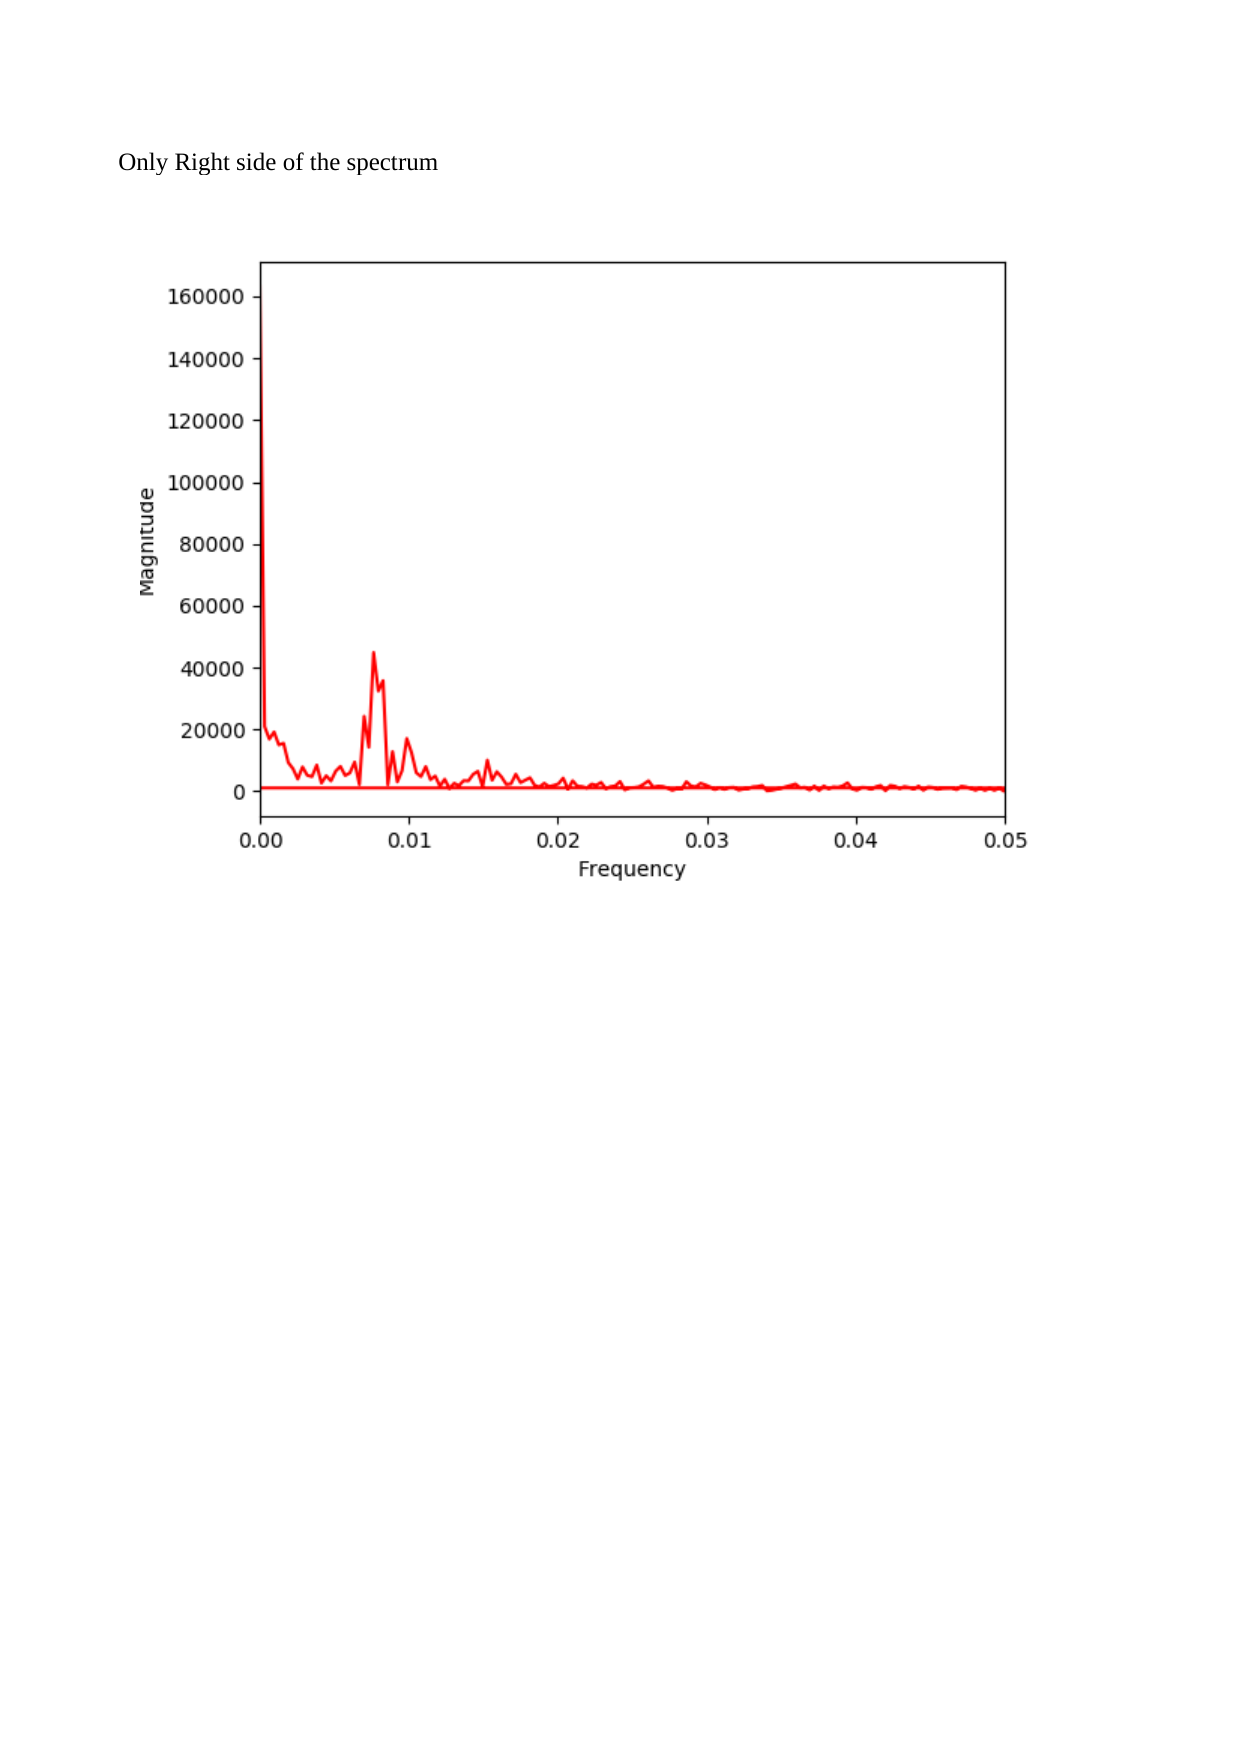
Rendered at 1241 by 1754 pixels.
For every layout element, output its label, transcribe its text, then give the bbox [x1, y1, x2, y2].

text Only Right side of the spectrum [118, 147, 1122, 176]
picture [140, 175, 1100, 896]
